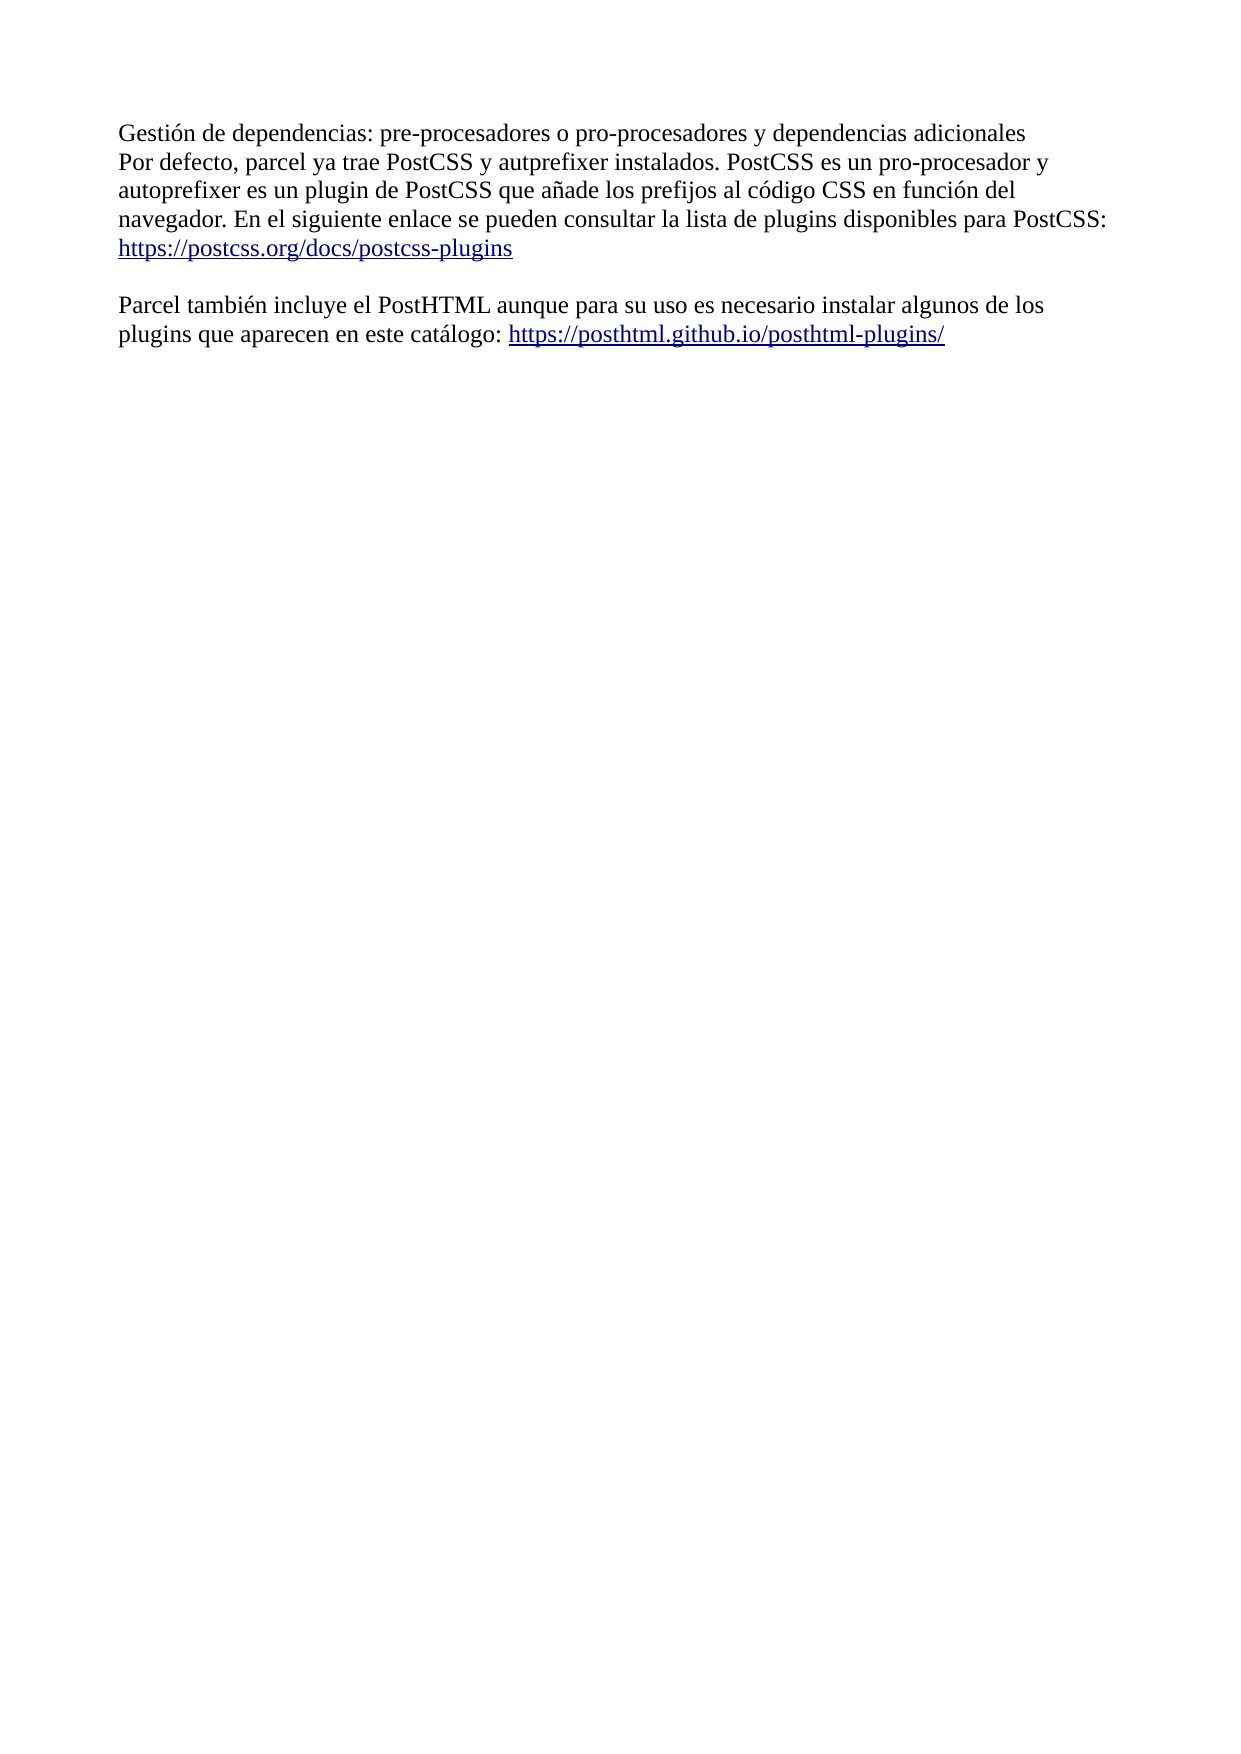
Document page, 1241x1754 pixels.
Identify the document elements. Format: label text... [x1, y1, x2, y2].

text Gestión de dependencias: pre-procesadores o pro-procesadores y dependencias adicionales [118, 118, 1122, 147]
text Por defecto, parcel ya trae PostCSS y autprefixer instalados. PostCSS es un pro-procesador y autoprefixer es un plugin de PostCSS que añade los prefijos al código CSS en función del navegador. En el siguiente enlace se pueden consultar la lista de plugins disponibles para PostCSS: [118, 147, 1122, 233]
text https://postcss.org/docs/postcss-plugins [118, 233, 1122, 262]
text Parcel también incluye el PostHTML aunque para su uso es necesario instalar algunos de los plugins que aparecen en este catálogo: https://posthtml.github.io/posthtml-plugins/ [118, 291, 1122, 348]
